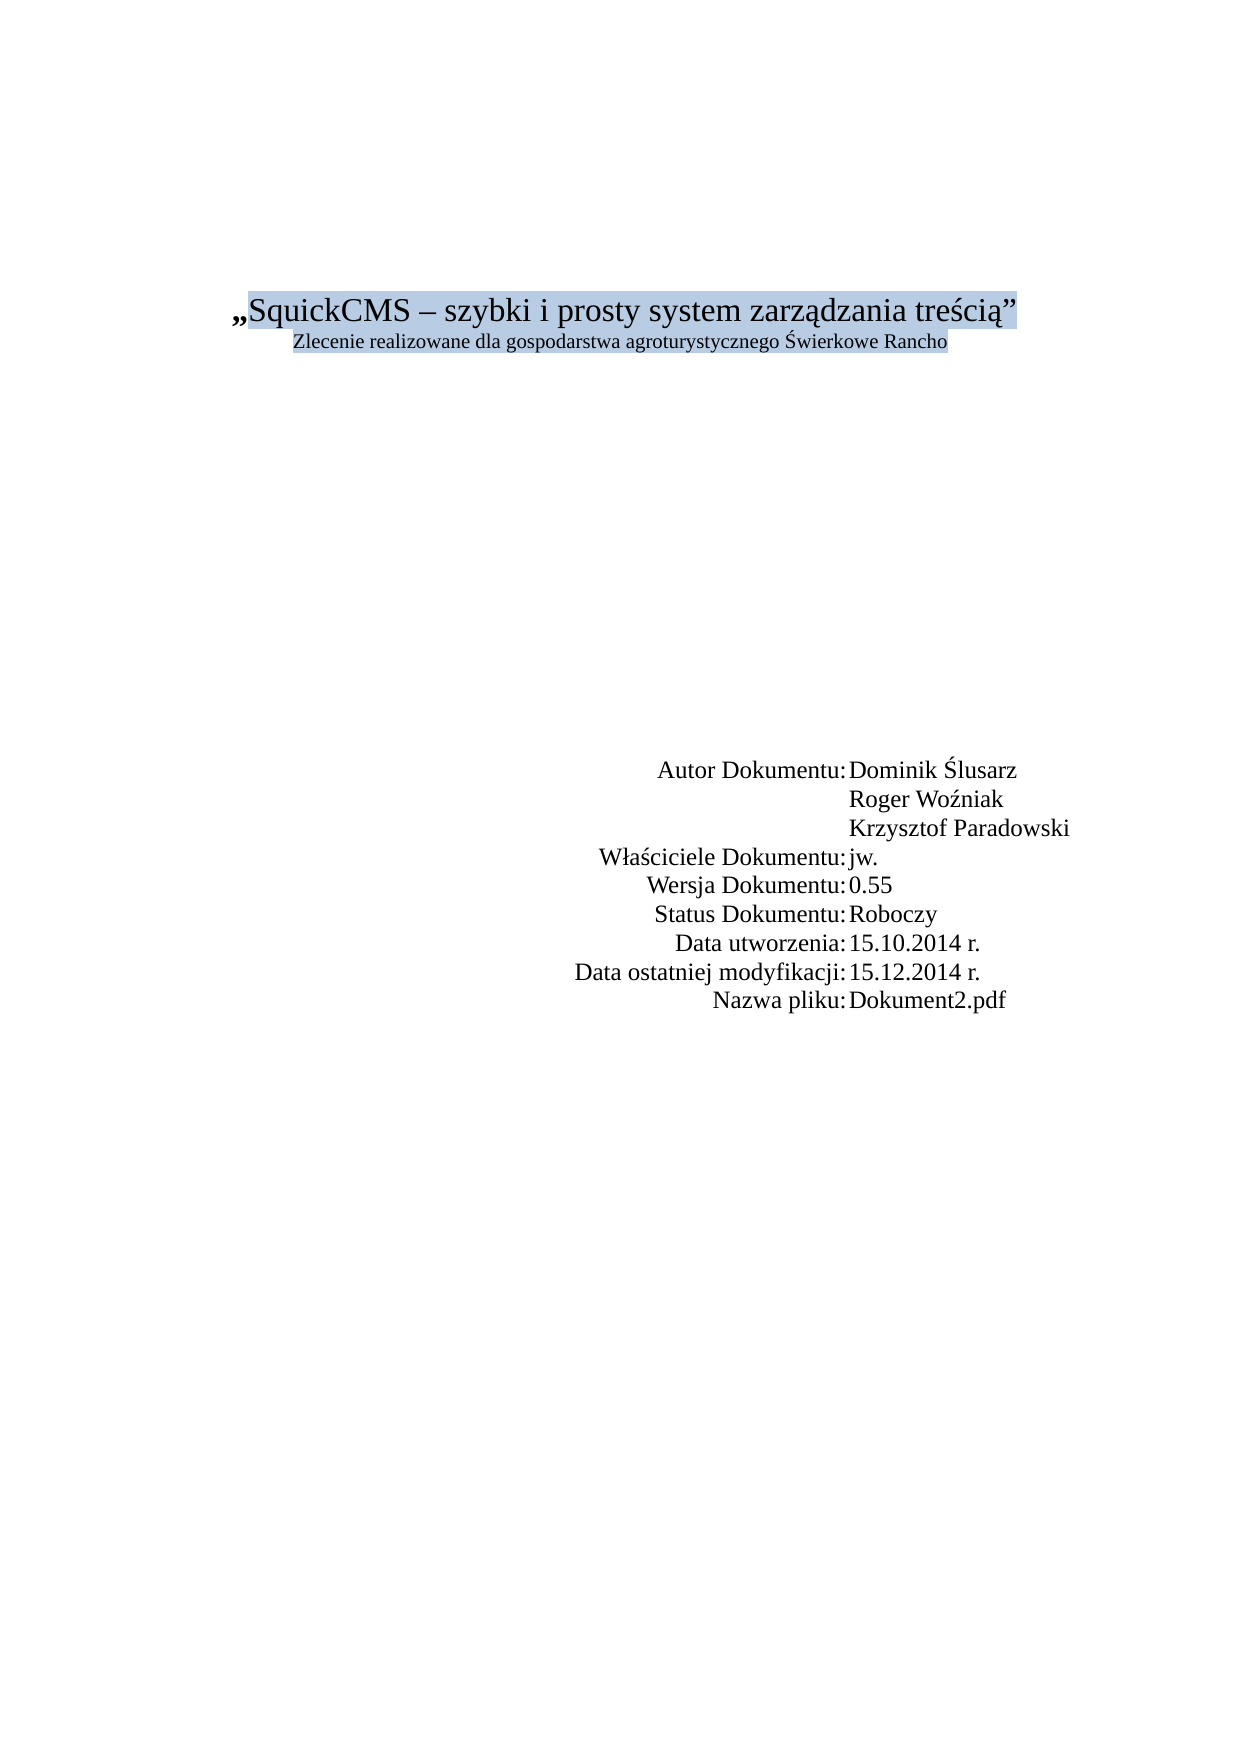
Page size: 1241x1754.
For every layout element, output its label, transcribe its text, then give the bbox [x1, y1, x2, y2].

table_cell 15.10.2014 r. 15.12.2014 r. Dokument2.pdf [848, 928, 1122, 1029]
table_header Dominik Ślusarz Roger Woźniak Krzysztof Paradowski jw. 0.55 Roboczy [848, 756, 1122, 928]
text „SquickCMS – szybki i prosty system zarządzania treścią” Zlecenie realizowane dla gospodarstwa agroturystycznego Świerkowe Rancho [118, 291, 1122, 353]
table_cell Data utworzenia: Data ostatniej modyfikacji: Nazwa pliku: [516, 928, 847, 1029]
table_header Autor Dokumentu: Właściciele Dokumentu: Wersja Dokumentu: Status Dokumentu: [516, 756, 847, 928]
